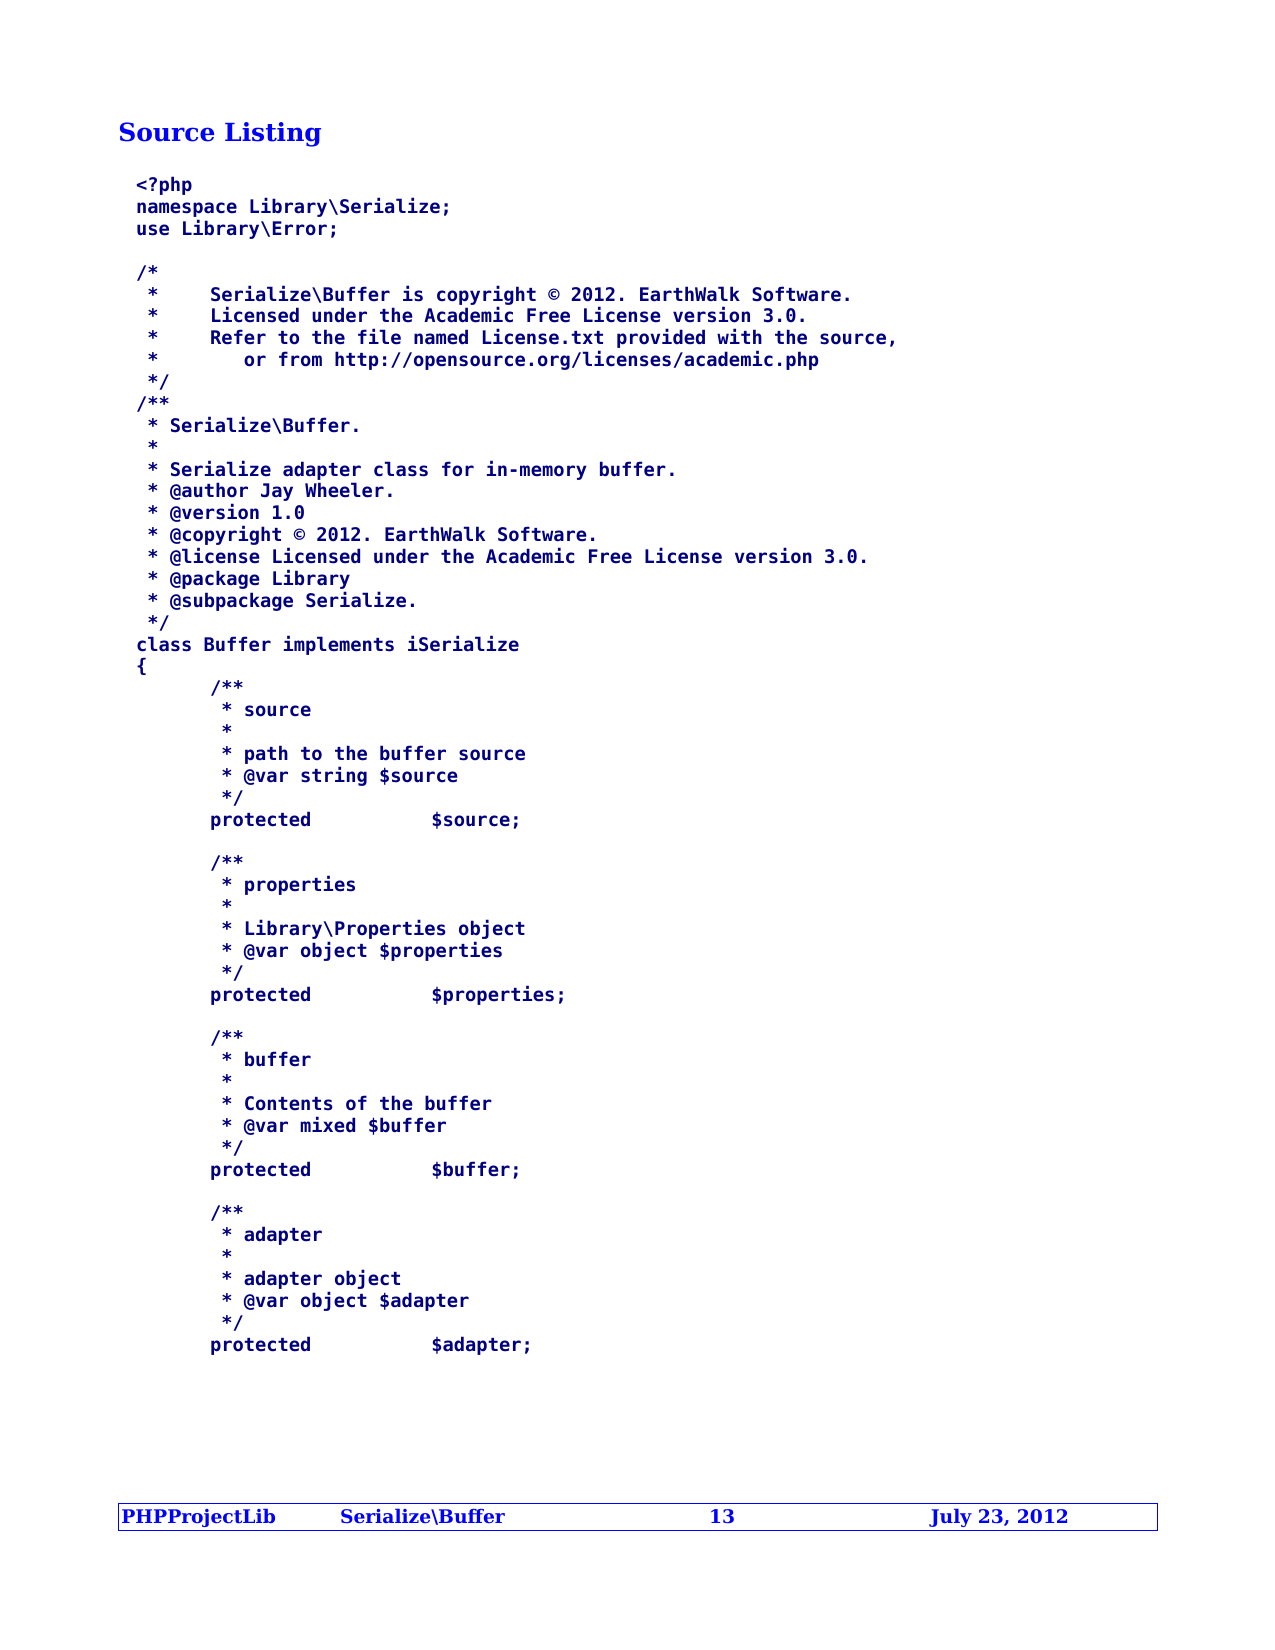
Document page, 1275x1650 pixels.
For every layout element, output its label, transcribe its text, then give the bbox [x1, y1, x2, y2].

list { [136, 655, 1157, 677]
list * Refer to the file named License.txt provided with the source, [136, 327, 1157, 349]
list /* [136, 262, 1157, 283]
list * [136, 1071, 1157, 1093]
list * @package Library [136, 568, 1157, 590]
list * Contents of the buffer [136, 1093, 1157, 1115]
list * or from http://opensource.org/licenses/academic.php [136, 349, 1157, 371]
list * source [136, 699, 1157, 721]
list * adapter [136, 1224, 1157, 1246]
list * properties [136, 874, 1157, 896]
list * @version 1.0 [136, 502, 1157, 524]
list protected $source; [136, 808, 1157, 830]
list */ [136, 1312, 1157, 1333]
list protected $properties; [136, 983, 1157, 1005]
list /** [136, 393, 1157, 415]
list protected $buffer; [136, 1158, 1157, 1180]
list class Buffer implements iSerialize [136, 633, 1157, 655]
list * [136, 1246, 1157, 1268]
list /** [136, 677, 1157, 699]
list namespace Library\Serialize; [136, 196, 1157, 218]
list * Serialize\Buffer is copyright © 2012. EarthWalk Software. [136, 283, 1157, 305]
list * @author Jay Wheeler. [136, 480, 1157, 502]
list * Serialize\Buffer. [136, 415, 1157, 437]
list <?php [136, 174, 1157, 196]
list /** [136, 1202, 1157, 1224]
list * @var object $adapter [136, 1290, 1157, 1312]
list * Licensed under the Academic Free License version 3.0. [136, 305, 1157, 327]
list * Library\Properties object [136, 918, 1157, 940]
list * @var string $source [136, 765, 1157, 787]
list * @subpackage Serialize. [136, 590, 1157, 612]
list /** [136, 852, 1157, 874]
list * @var mixed $buffer [136, 1115, 1157, 1137]
list * @license Licensed under the Academic Free License version 3.0. [136, 546, 1157, 568]
list */ [136, 371, 1157, 393]
list * adapter object [136, 1268, 1157, 1290]
list * [136, 896, 1157, 918]
list */ [136, 787, 1157, 808]
list * @copyright © 2012. EarthWalk Software. [136, 524, 1157, 546]
list */ [136, 1137, 1157, 1158]
list */ [136, 612, 1157, 633]
list * [136, 721, 1157, 743]
list * [136, 437, 1157, 458]
title Source Listing [118, 118, 1157, 147]
list * path to the buffer source [136, 743, 1157, 765]
list */ [136, 962, 1157, 983]
list * buffer [136, 1049, 1157, 1071]
list use Library\Error; [136, 218, 1157, 240]
list * @var object $properties [136, 940, 1157, 962]
list protected $adapter; [136, 1333, 1157, 1355]
list /** [136, 1027, 1157, 1049]
list * Serialize adapter class for in-memory buffer. [136, 458, 1157, 480]
